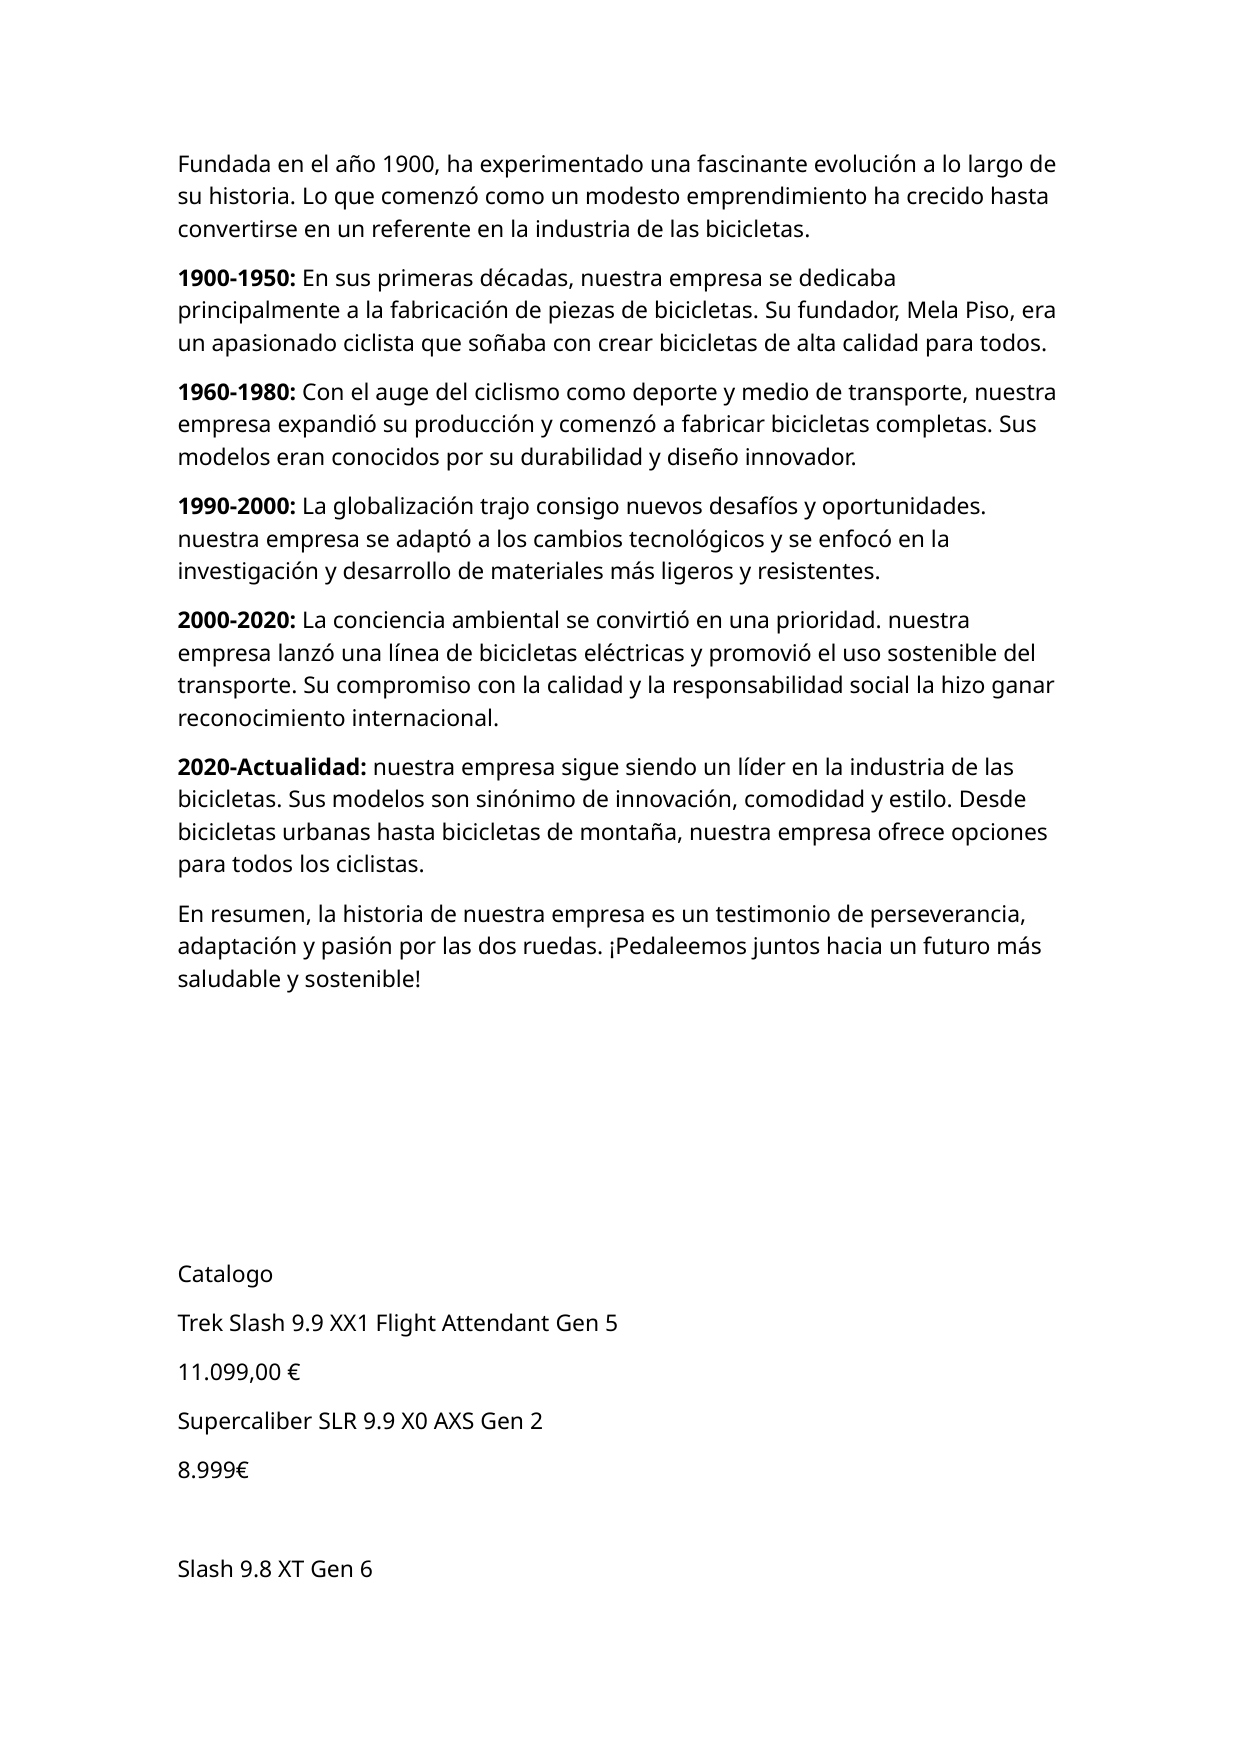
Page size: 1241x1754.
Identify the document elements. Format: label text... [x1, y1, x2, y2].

text Fundada en el año 1900, ha experimentado una fascinante evolución a lo largo de su historia. Lo que comenzó como un modesto emprendimiento ha crecido hasta convertirse en un referente en la industria de las bicicletas. [177, 148, 1063, 244]
text 2000-2020: La conciencia ambiental se convirtió en una prioridad. nuestra empresa lanzó una línea de bicicletas eléctricas y promovió el uso sostenible del transporte. Su compromiso con la calidad y la responsabilidad social la hizo ganar reconocimiento internacional. [177, 604, 1063, 733]
text Catalogo [177, 1258, 1063, 1289]
text 2020-Actualidad: nuestra empresa sigue siendo un líder en la industria de las bicicletas. Sus modelos son sinónimo de innovación, comodidad y estilo. Desde bicicletas urbanas hasta bicicletas de montaña, nuestra empresa ofrece opciones para todos los ciclistas. [177, 751, 1063, 880]
text En resumen, la historia de nuestra empresa es un testimonio de perseverancia, adaptación y pasión por las dos ruedas. ¡Pedaleemos juntos hacia un futuro más saludable y sostenible! [177, 898, 1063, 994]
text 1990-2000: La globalización trajo consigo nuevos desafíos y oportunidades. nuestra empresa se adaptó a los cambios tecnológicos y se enfocó en la investigación y desarrollo de materiales más ligeros y resistentes. [177, 490, 1063, 586]
text Slash 9.8 XT Gen 6 [177, 1553, 1063, 1584]
text 8.999€ [177, 1454, 1063, 1486]
text Supercaliber SLR 9.9 X0 AXS Gen 2 [177, 1405, 1063, 1436]
text 1900-1950: En sus primeras décadas, nuestra empresa se dedicaba principalmente a la fabricación de piezas de bicicletas. Su fundador, Mela Piso, era un apasionado ciclista que soñaba con crear bicicletas de alta calidad para todos. [177, 262, 1063, 358]
text 11.099,00 € [177, 1356, 1063, 1387]
text Trek Slash 9.9 XX1 Flight Attendant Gen 5 [177, 1307, 1063, 1338]
text 1960-1980: Con el auge del ciclismo como deporte y medio de transporte, nuestra empresa expandió su producción y comenzó a fabricar bicicletas completas. Sus modelos eran conocidos por su durabilidad y diseño innovador. [177, 376, 1063, 472]
